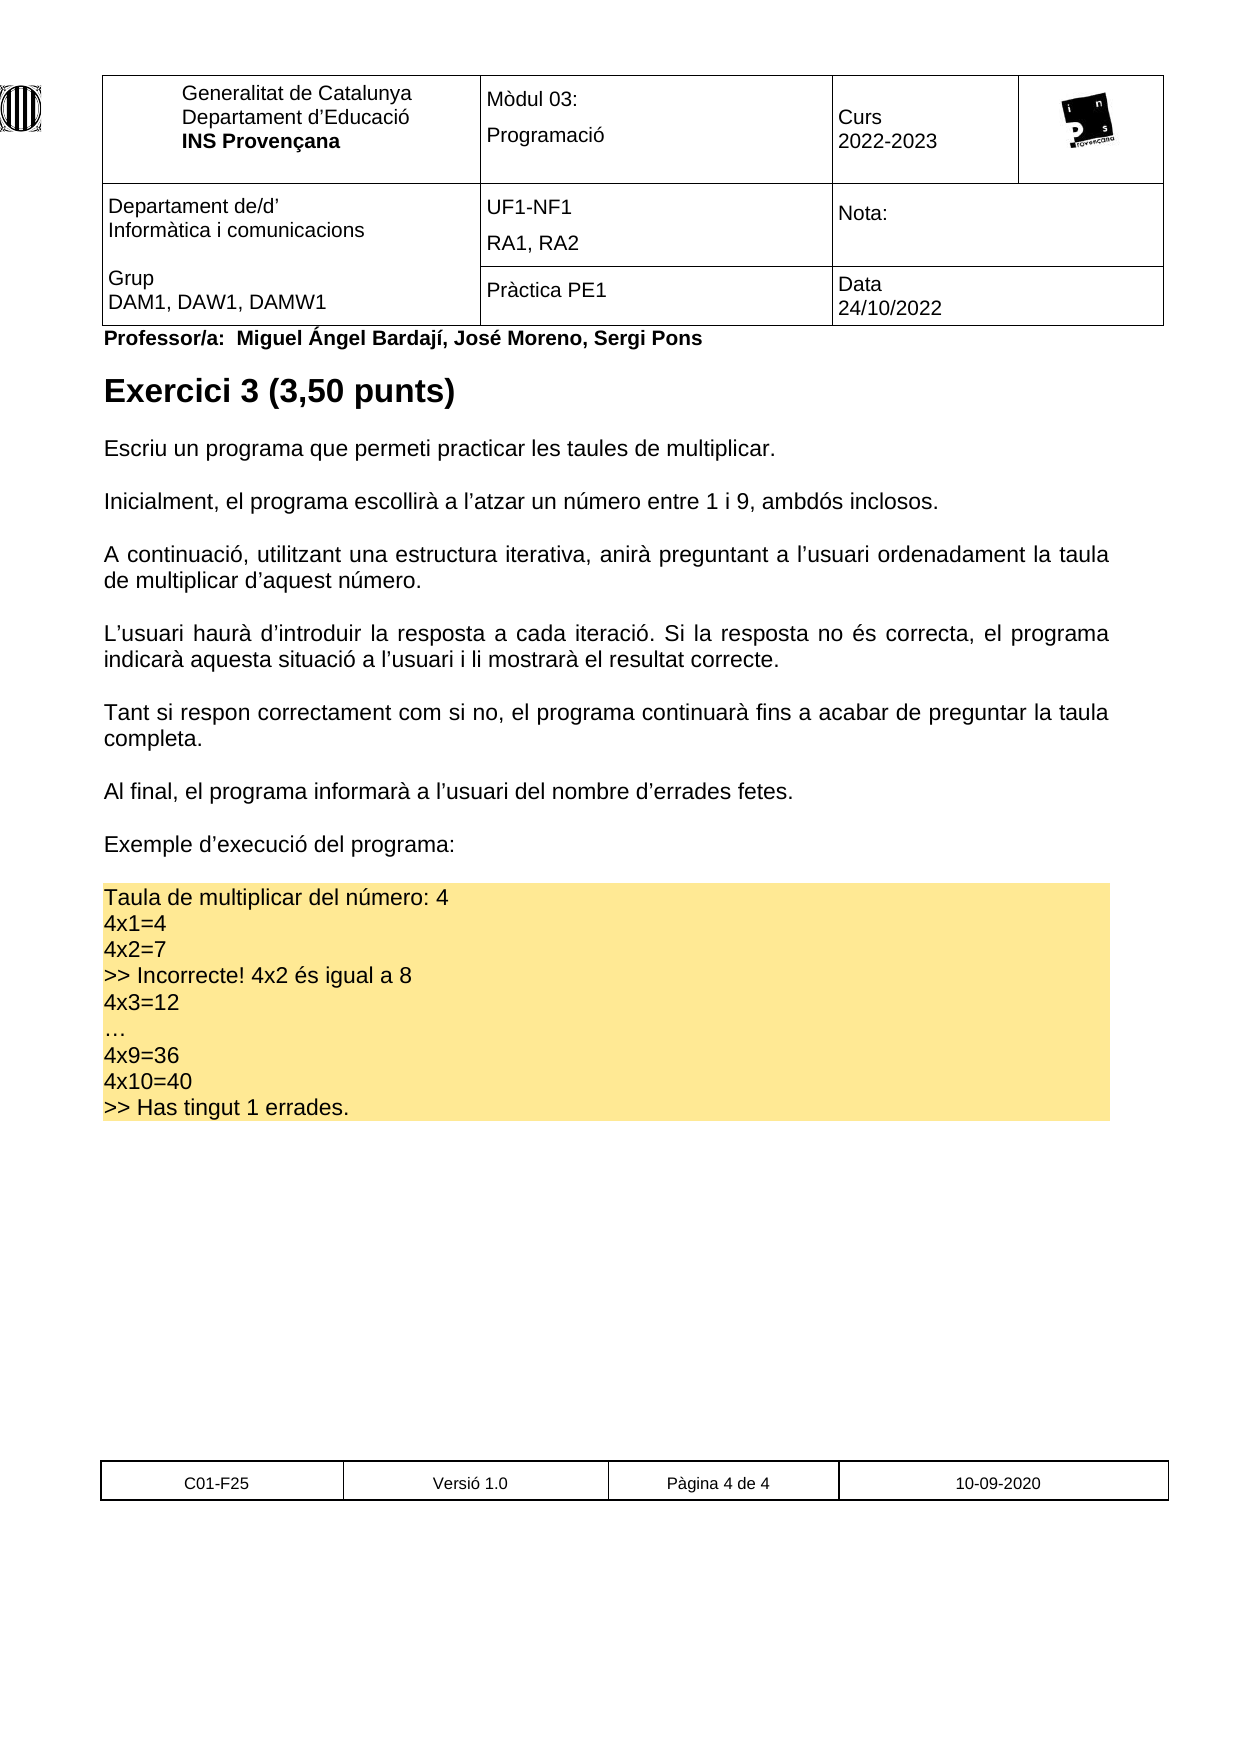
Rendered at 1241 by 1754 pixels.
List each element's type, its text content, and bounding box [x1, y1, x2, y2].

text 4x3=12 [103, 989, 1110, 1015]
text >> Incorrecte! 4x2 és igual a 8 [103, 962, 1110, 989]
text Exemple d’execució del programa: [103, 831, 1110, 857]
text Taula de multiplicar del número: 4 [103, 883, 1110, 910]
text Tant si respon correctament com si no, el programa continuarà fins a acabar de preguntar la taula completa. [103, 699, 1110, 752]
text A continuació, utilitzant una estructura iterativa, anirà preguntant a l’usuari ordenadament la taula de multiplicar d’aquest número. [103, 541, 1110, 593]
text Escriu un programa que permeti practicar les taules de multiplicar. [103, 435, 1110, 462]
subtitle Exercici 3 (3,50 punts) [103, 371, 1167, 409]
text 4x2=7 [103, 936, 1110, 962]
text >> Has tingut 1 errades. [103, 1094, 1110, 1121]
text … [103, 1015, 1110, 1042]
text 4x9=36 [103, 1042, 1110, 1068]
text L’usuari haurà d’introduir la resposta a cada iteració. Si la resposta no és correcta, el programa indicarà aquesta situació a l’usuari i li mostrarà el resultat correcte. [103, 620, 1110, 673]
text 4x10=40 [103, 1068, 1110, 1094]
text Inicialment, el programa escollirà a l’atzar un número entre 1 i 9, ambdós inclosos. [103, 488, 1110, 514]
text 4x1=4 [103, 910, 1110, 936]
text Al final, el programa informarà a l’usuari del nombre d’errades fetes. [103, 778, 1110, 804]
